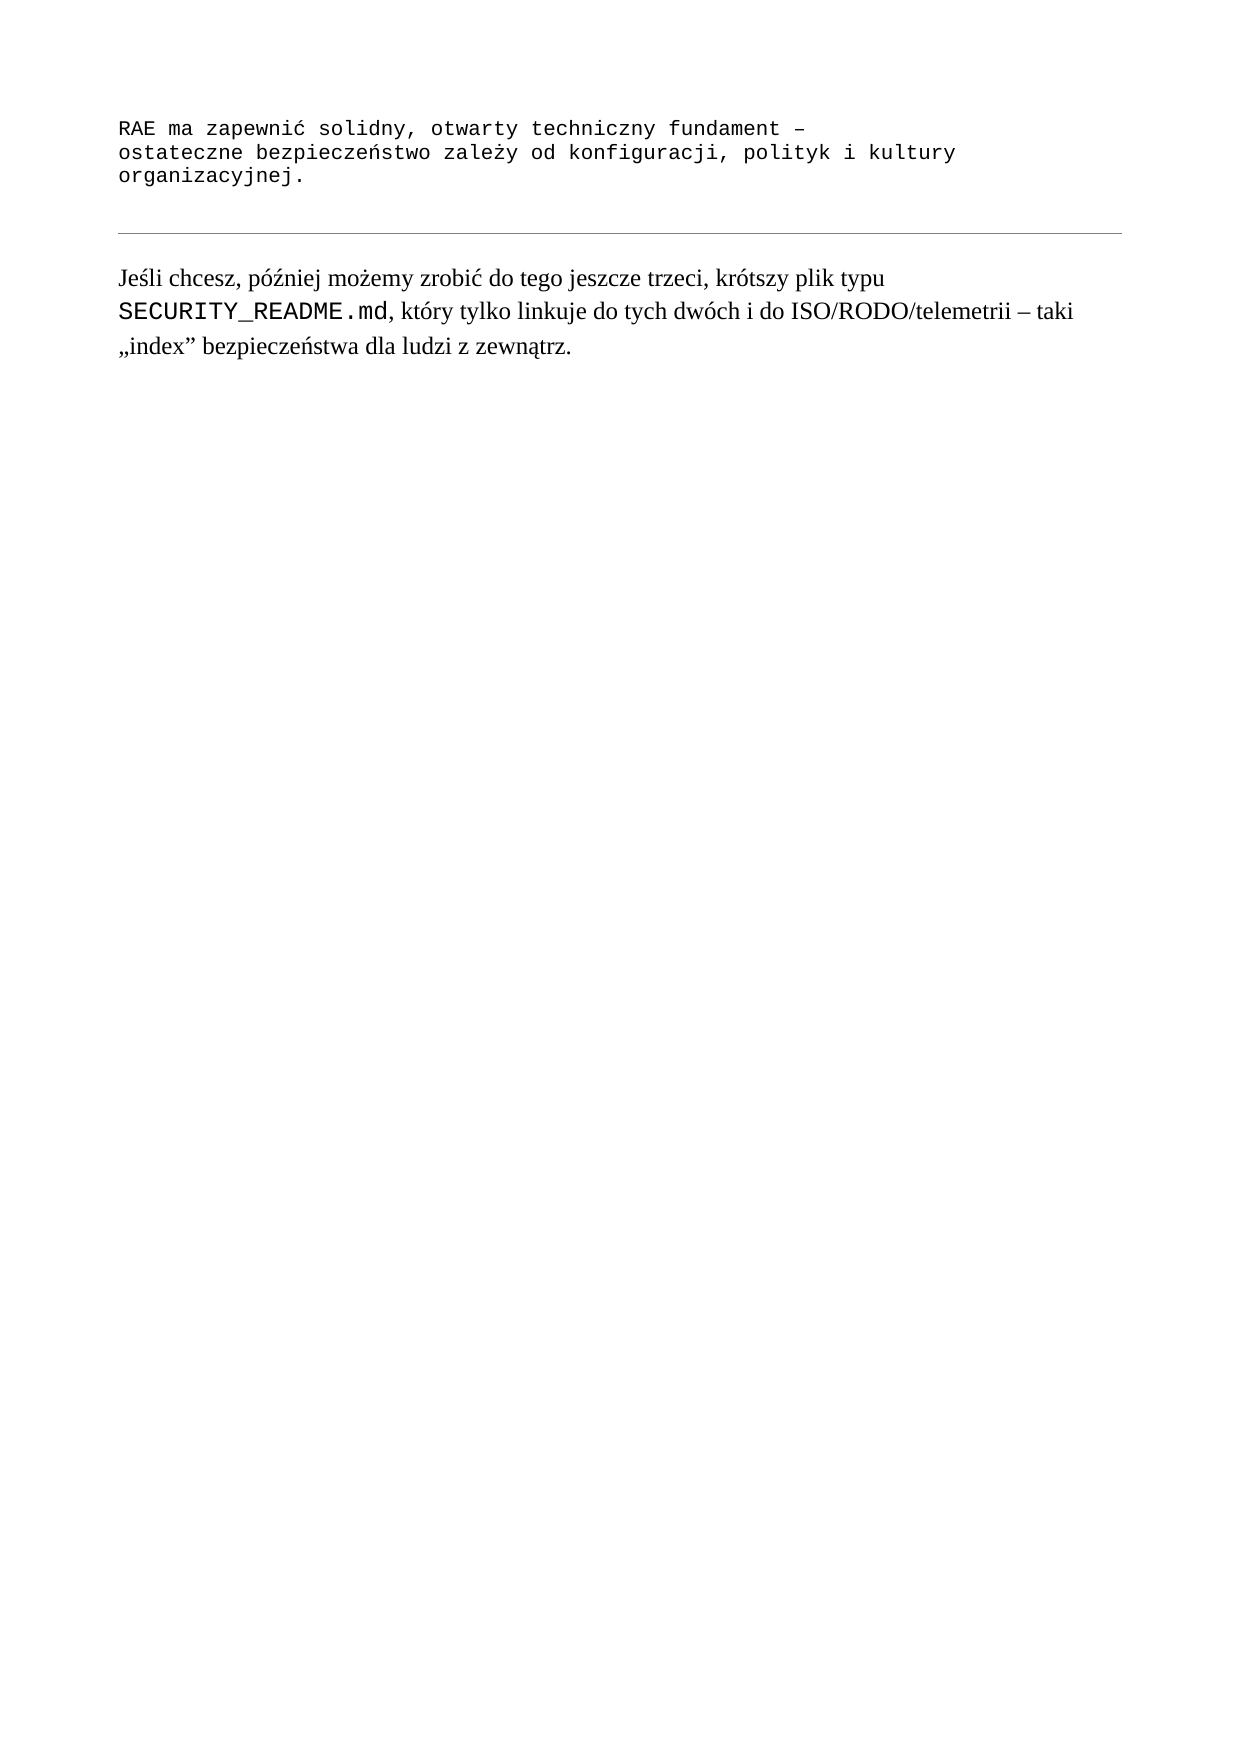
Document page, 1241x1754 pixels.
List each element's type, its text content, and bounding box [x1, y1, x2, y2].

text RAE ma zapewnić solidny, otwarty techniczny fundament – [118, 118, 1122, 142]
text Jeśli chcesz, później możemy zrobić do tego jeszcze trzeci, krótszy plik typu SECURITY_README.md, który tylko linkuje do tych dwóch i do ISO/RODO/telemetrii – taki „index” bezpieczeństwa dla ludzi z zewnątrz. [118, 263, 1122, 360]
text ostateczne bezpieczeństwo zależy od konfiguracji, polityk i kultury organizacyjnej. [118, 142, 1122, 189]
